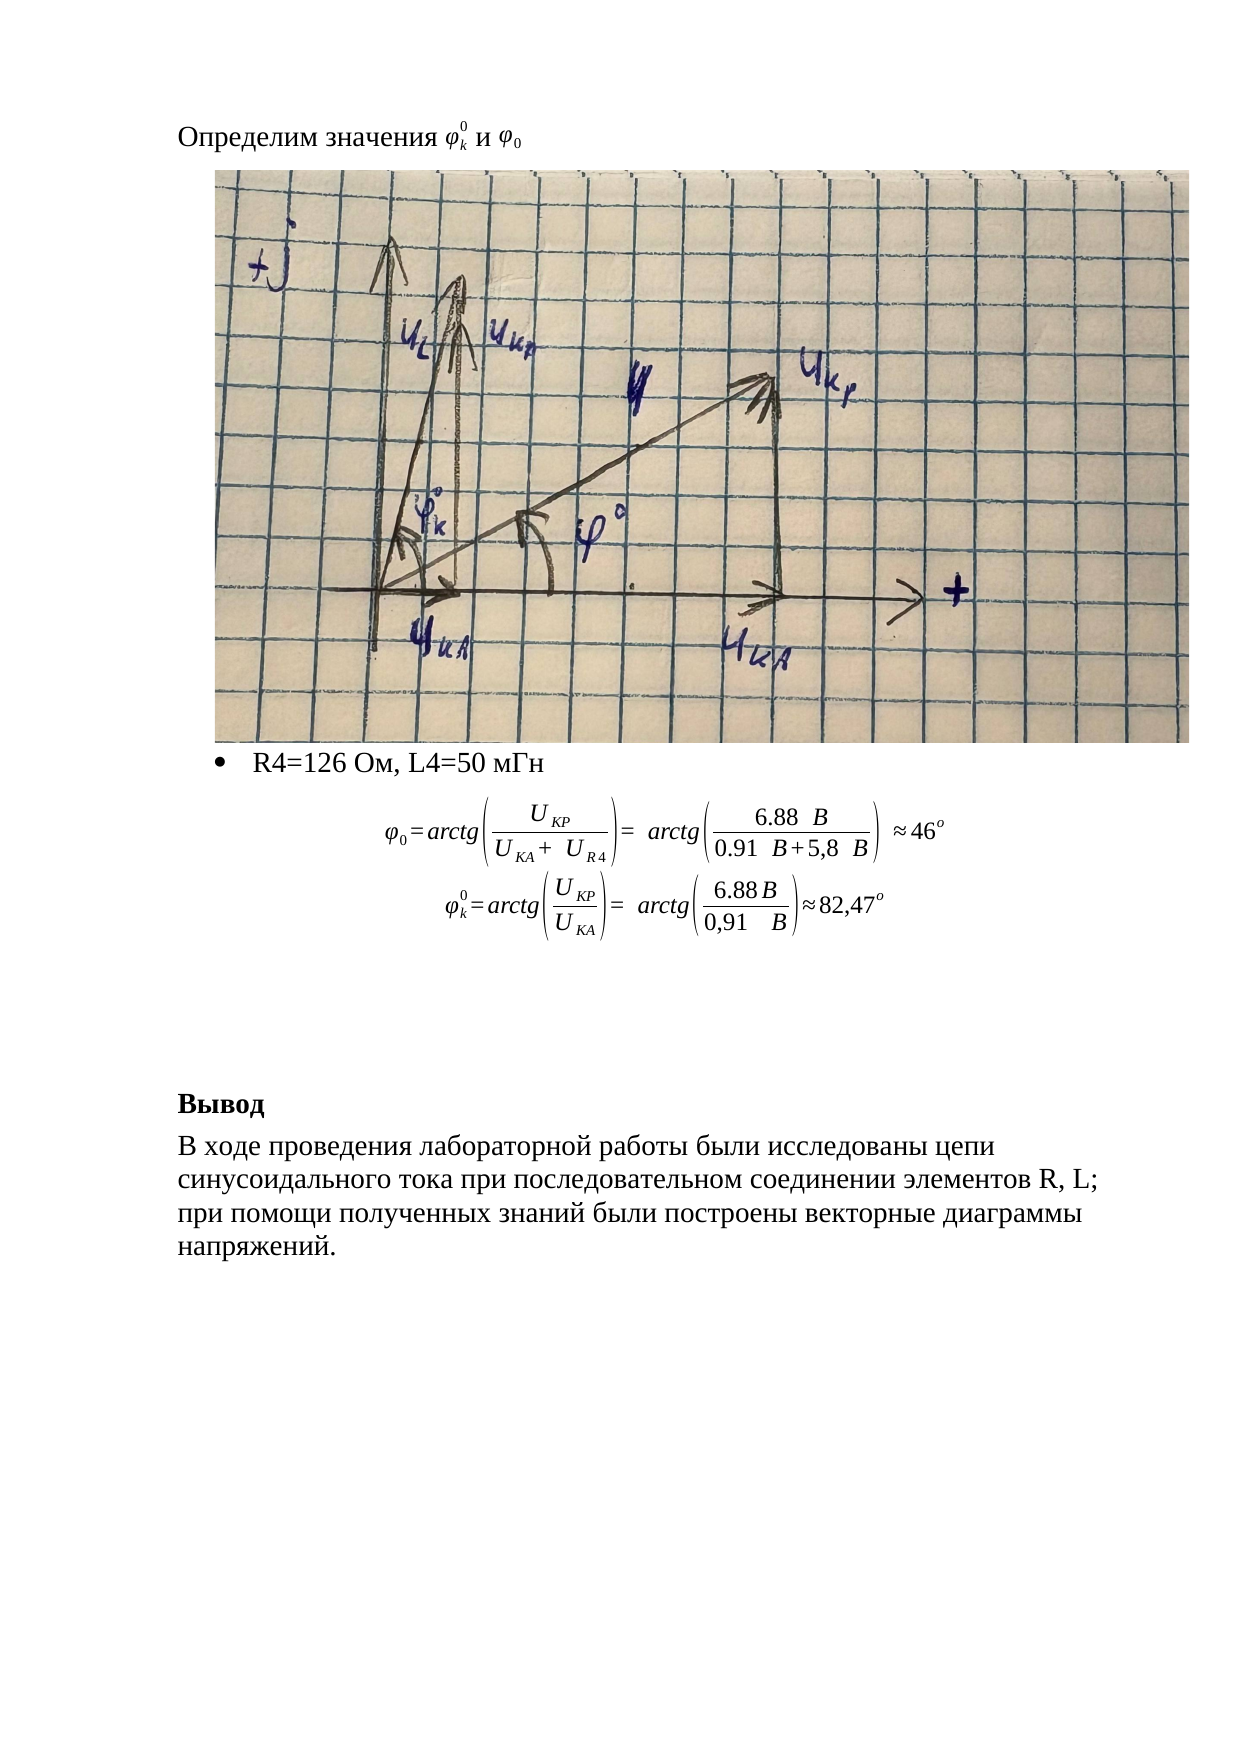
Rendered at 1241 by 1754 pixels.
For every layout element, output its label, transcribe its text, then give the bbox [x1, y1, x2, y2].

list R4=126 Ом, L4=50 мГн [215, 745, 1152, 779]
text Определим значения и [177, 118, 1152, 153]
subtitle Вывод [177, 1086, 1152, 1119]
text В ходе проведения лабораторной работы были исследованы цепи синусоидального тока при последовательном соединении элементов R, L; при помощи полученных знаний были построены векторные диаграммы напряжений. [177, 1128, 1152, 1262]
picture [214, 170, 1190, 743]
